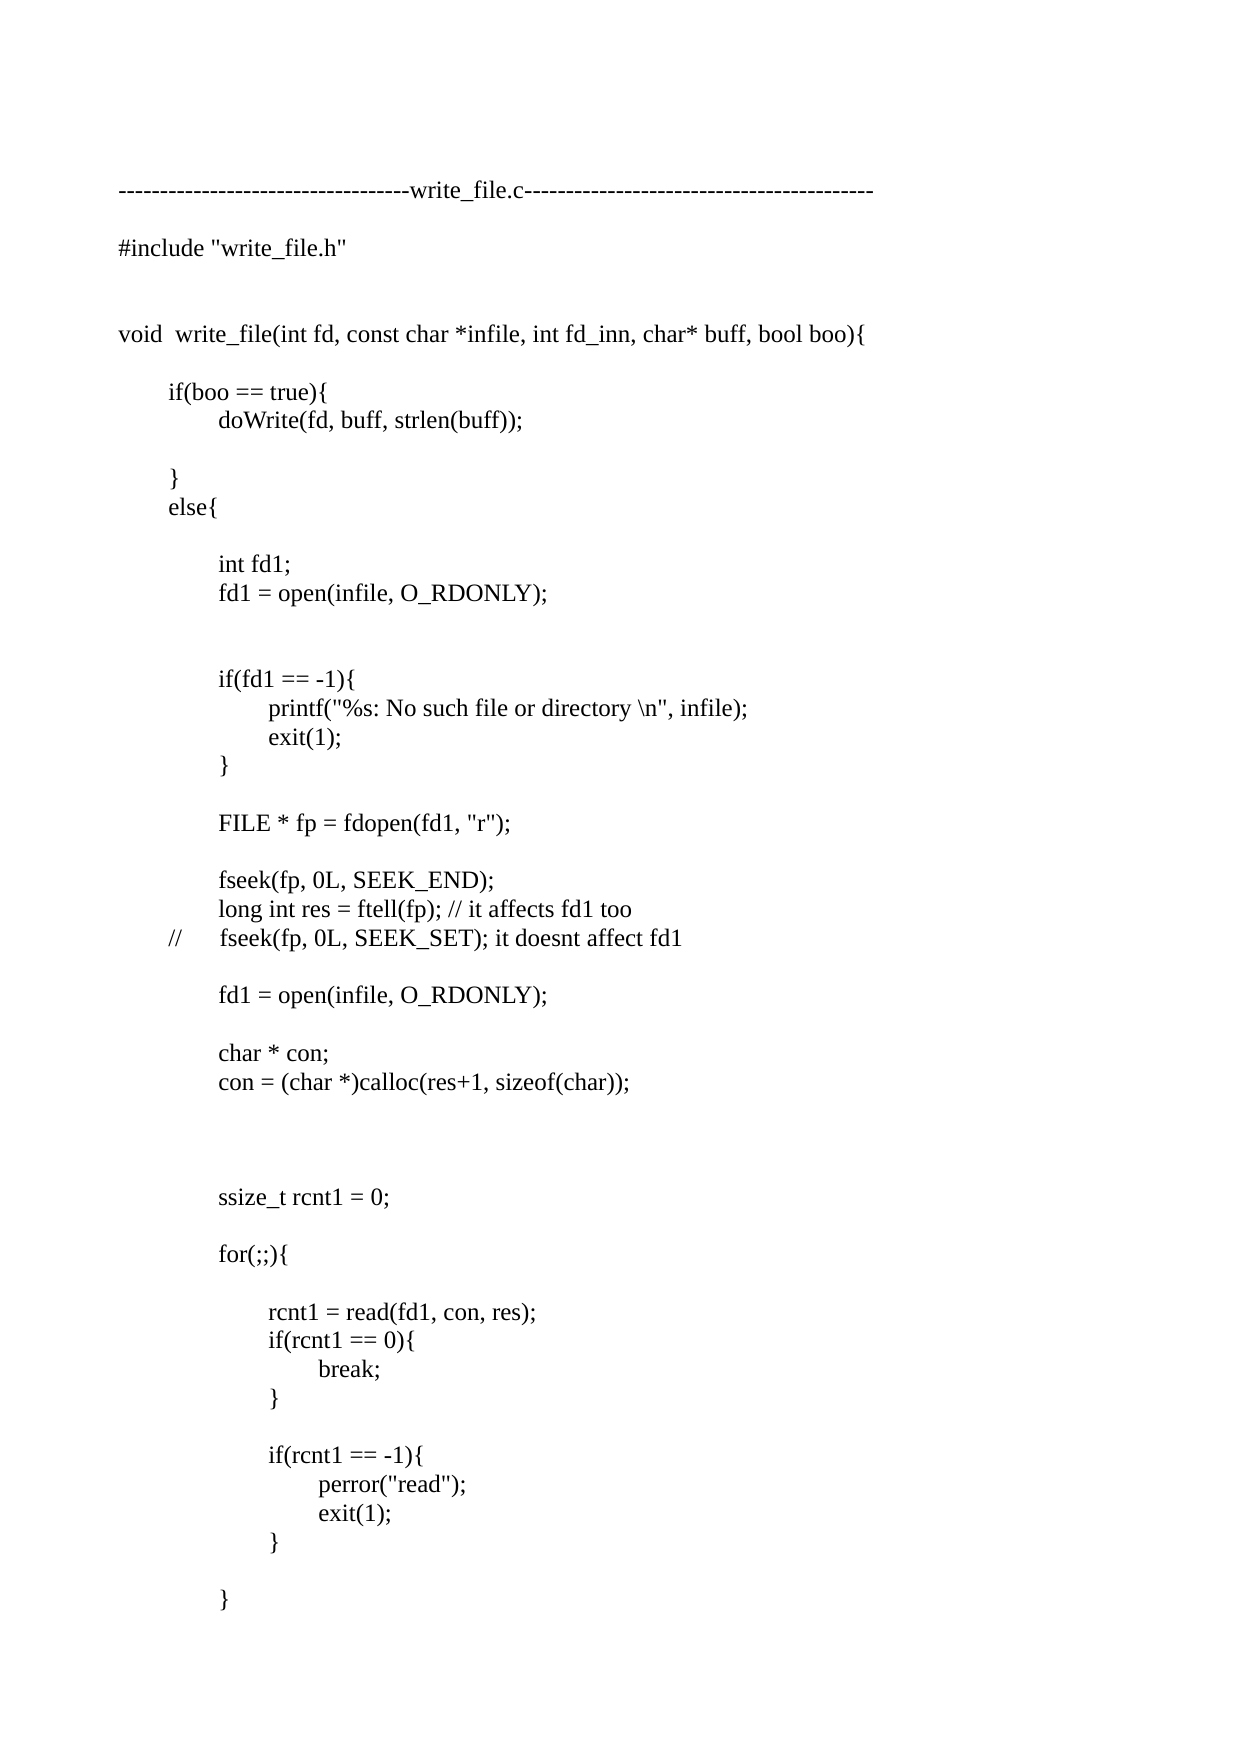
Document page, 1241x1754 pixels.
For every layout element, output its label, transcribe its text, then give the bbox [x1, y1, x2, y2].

text exit(1); [118, 1498, 1122, 1527]
text fd1 = open(infile, O_RDONLY); [118, 578, 1122, 607]
text rcnt1 = read(fd1, con, res); [118, 1297, 1122, 1326]
text perror("read"); [118, 1469, 1122, 1498]
text printf("%s: No such file or directory \n", infile); [118, 693, 1122, 722]
text if(rcnt1 == -1){ [118, 1441, 1122, 1469]
text if(fd1 == -1){ [118, 664, 1122, 693]
text } [118, 1383, 1122, 1412]
text ssize_t rcnt1 = 0; [118, 1182, 1122, 1211]
text FILE * fp = fdopen(fd1, "r"); [118, 808, 1122, 837]
text con = (char *)calloc(res+1, sizeof(char)); [118, 1067, 1122, 1096]
text for(;;){ [118, 1239, 1122, 1268]
text int fd1; [118, 549, 1122, 578]
text -----------------------------------write_file.c------------------------------------------ [118, 176, 1122, 204]
text char * con; [118, 1038, 1122, 1067]
text #include "write_file.h" [118, 233, 1122, 262]
text fseek(fp, 0L, SEEK_END); [118, 866, 1122, 894]
text else{ [118, 492, 1122, 521]
text } [118, 463, 1122, 492]
text void write_file(int fd, const char *infile, int fd_inn, char* buff, bool boo){ [118, 319, 1122, 348]
text } [118, 751, 1122, 779]
text break; [118, 1354, 1122, 1383]
text } [118, 1584, 1122, 1613]
text if(boo == true){ [118, 377, 1122, 406]
text doWrite(fd, buff, strlen(buff)); [118, 406, 1122, 434]
text // fseek(fp, 0L, SEEK_SET); it doesnt affect fd1 [118, 923, 1122, 952]
text if(rcnt1 == 0){ [118, 1326, 1122, 1354]
text fd1 = open(infile, O_RDONLY); [118, 981, 1122, 1009]
text } [118, 1527, 1122, 1556]
text exit(1); [118, 722, 1122, 751]
text long int res = ftell(fp); // it affects fd1 too [118, 894, 1122, 923]
